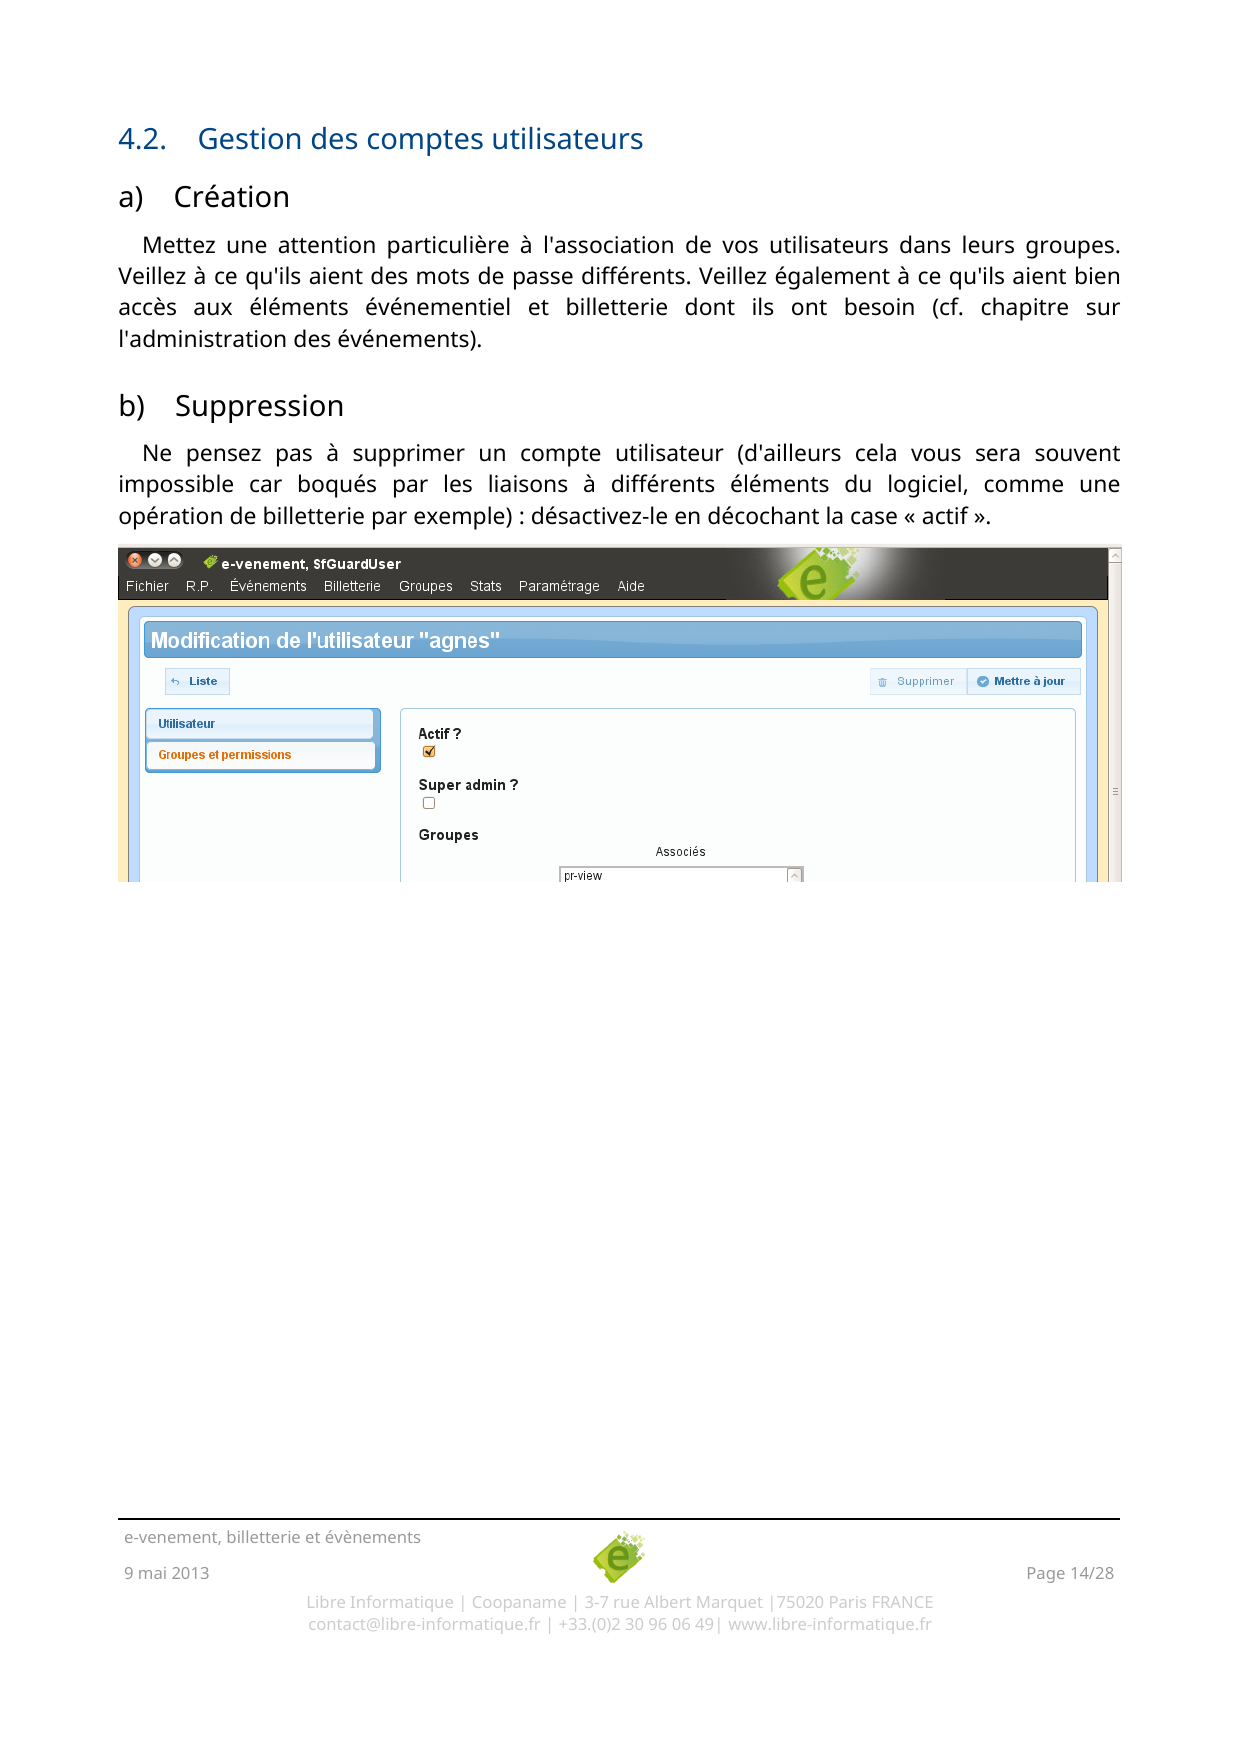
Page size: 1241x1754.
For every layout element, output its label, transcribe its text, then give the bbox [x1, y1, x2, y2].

subtitle Gestion des comptes utilisateurs [118, 118, 1122, 158]
text Mettez une attention particulière à l'association de vos utilisateurs dans leurs groupes. Veillez à ce qu'ils aient des mots de passe différents. Veillez également à ce qu'ils aient bien accès aux éléments événementiel et billetterie dont ils ont besoin (cf. chapitre sur l'administration des événements). [118, 229, 1122, 354]
picture [118, 543, 1122, 882]
subtitle Suppression [118, 385, 1122, 425]
subtitle Création [118, 177, 1122, 216]
text Ne pensez pas à supprimer un compte utilisateur (d'ailleurs cela vous sera souvent impossible car boqués par les liaisons à différents éléments du logiciel, comme une opération de billetterie par exemple) : désactivez-le en décochant la case « actif ». [118, 437, 1122, 531]
picture [590, 1531, 650, 1585]
